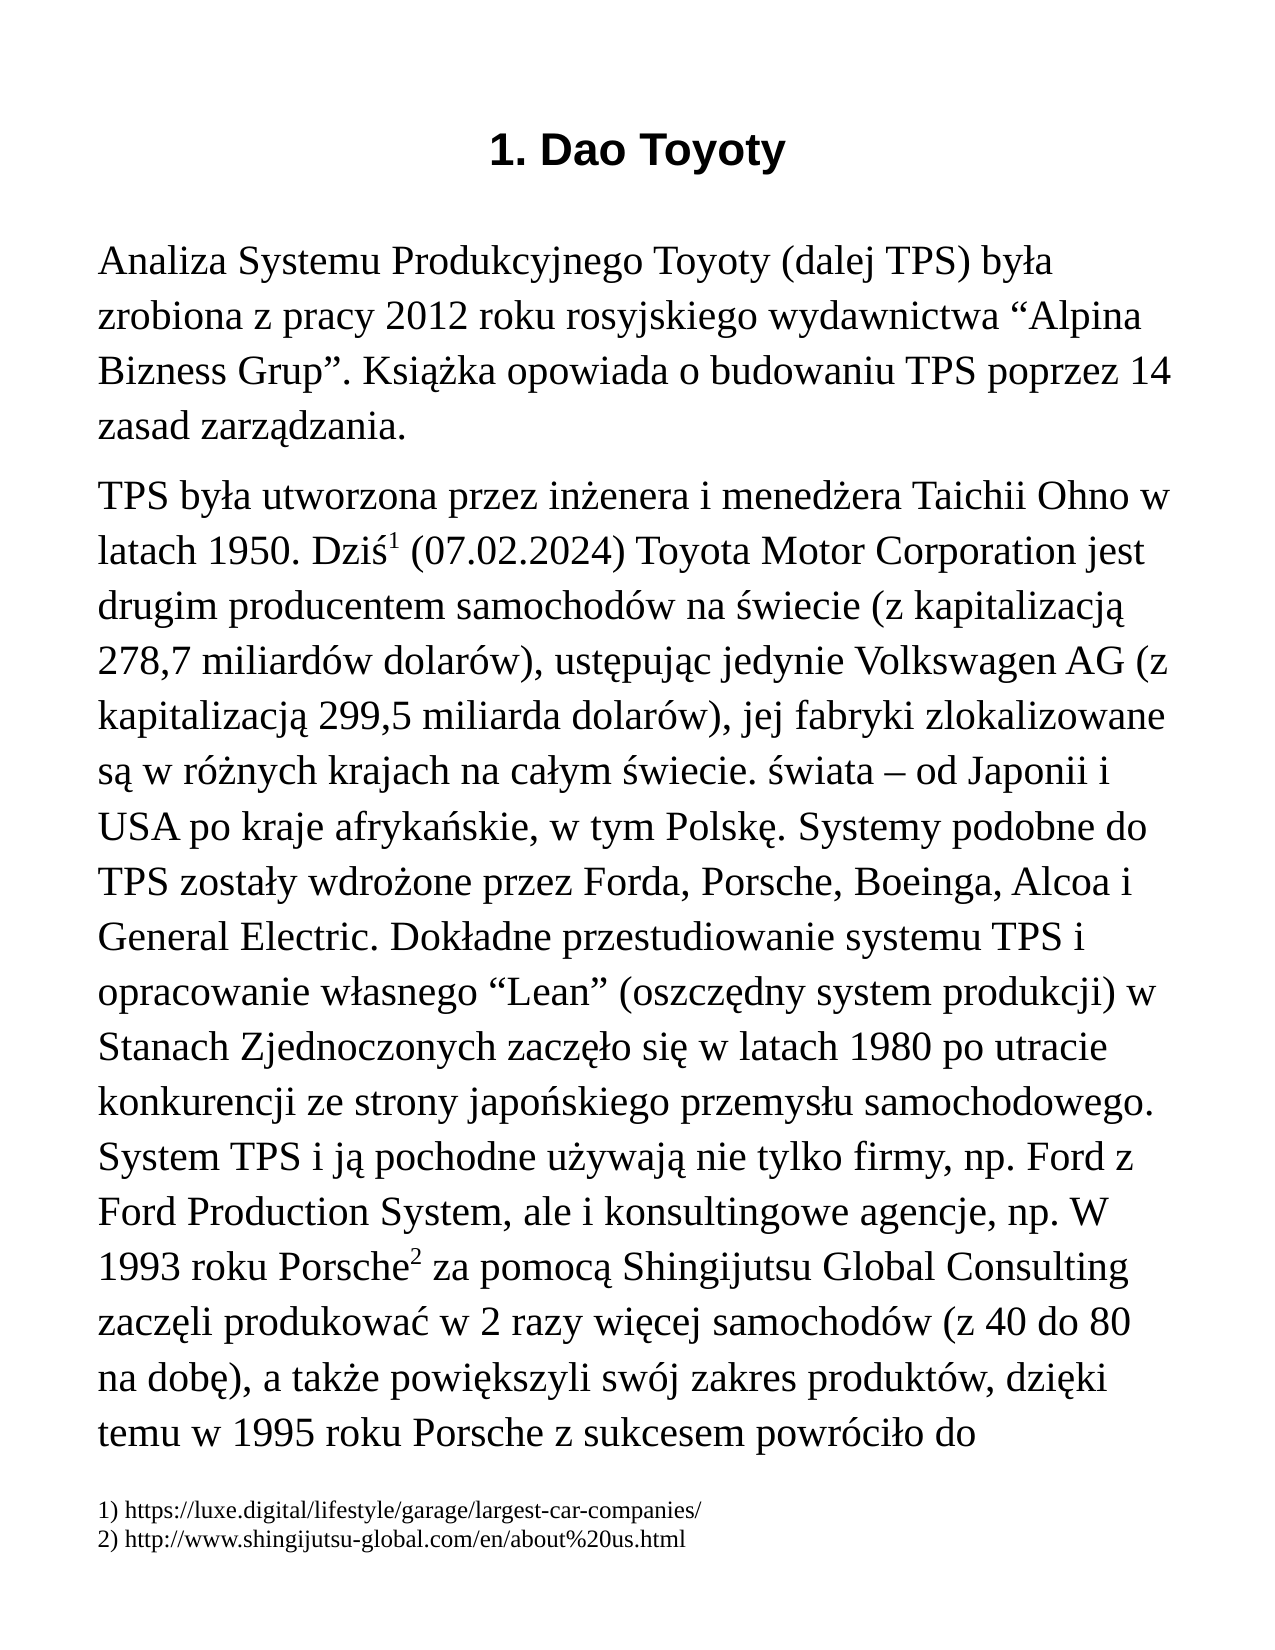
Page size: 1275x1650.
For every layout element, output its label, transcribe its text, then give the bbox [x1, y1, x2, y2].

text TPS była utworzona przez inżenera i menedżera Taichii Ohno w latach 1950. Dziś1 (07.02.2024) Toyota Motor Corporation jest drugim producentem samochodów na świecie (z kapitalizacją 278,7 miliardów dolarów), ustępując jedynie Volkswagen AG (z kapitalizacją 299,5 miliarda dolarów), jej fabryki zlokalizowane są w różnych krajach na całym świecie. świata – od Japonii i USA po kraje afrykańskie, w tym Polskę. Systemy podobne do TPS zostały wdrożone przez Forda, Porsche, Boeinga, Alcoa i General Electric. Dokładne przestudiowanie systemu TPS i opracowanie własnego “Lean” (oszczędny system produkcji) w Stanach Zjednoczonych zaczęło się w latach 1980 po utracie konkurencji ze strony japońskiego przemysłu samochodowego. System TPS i ją pochodne używają nie tylko firmy, np. Ford z Ford Production System, ale i konsultingowe agencje, np. W 1993 roku Porsche2 za pomocą Shingijutsu Global Consulting zaczęli produkować w 2 razy więcej samochodów (z 40 do 80 na dobę), a także powiększyli swój zakres produktów, dzięki temu w 1995 roku Porsche z sukcesem powróciło do [97, 470, 1177, 1455]
subtitle 1. Dao Toyoty [97, 122, 1177, 175]
text Analiza Systemu Produkcyjnego Toyoty (dalej TPS) była zrobiona z pracy 2012 roku rosyjskiego wydawnictwa “Alpina Bizness Grup”. Książka opowiada o budowaniu TPS poprzez 14 zasad zarządzania. [97, 235, 1177, 448]
